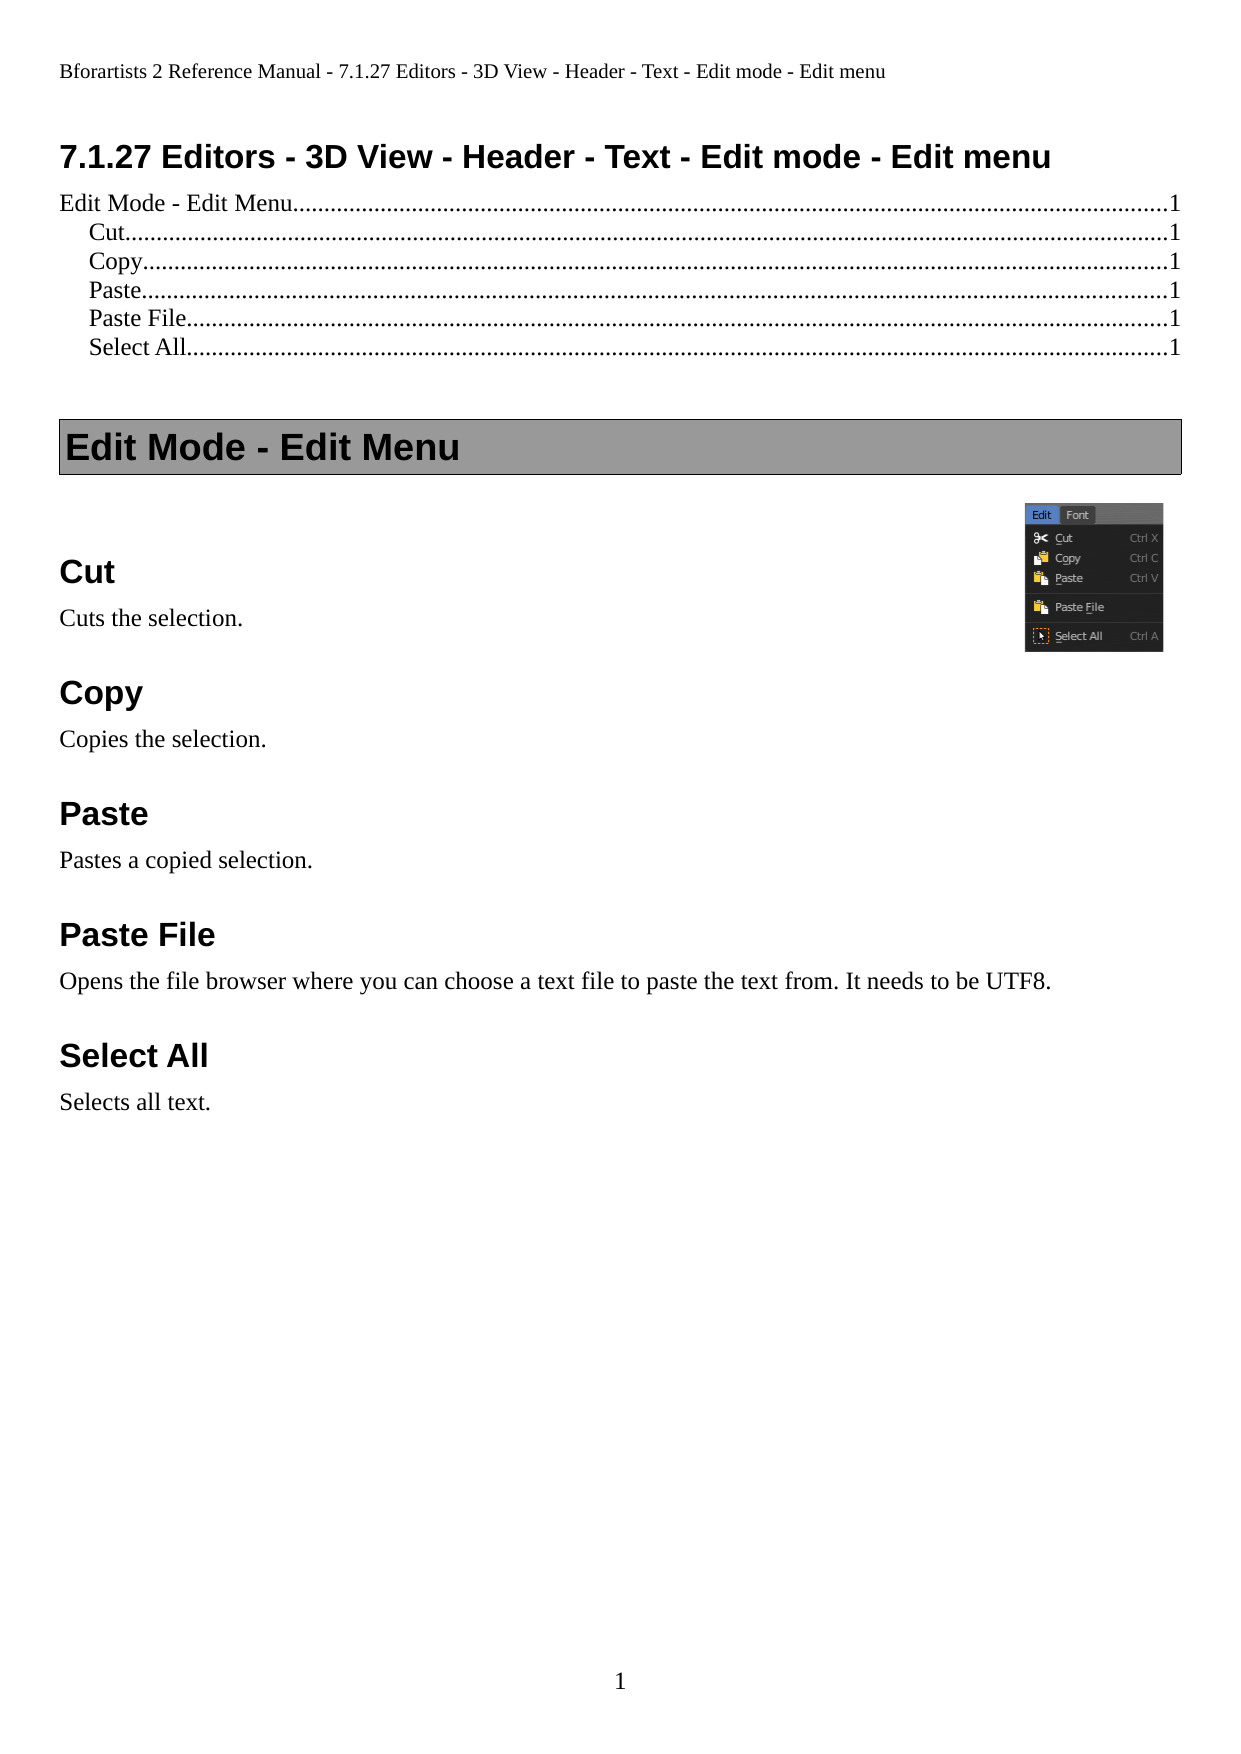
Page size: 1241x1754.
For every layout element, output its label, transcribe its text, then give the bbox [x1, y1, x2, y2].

text Opens the file browser where you can choose a text file to paste the text from. It needs to be UTF8. [59, 966, 1181, 995]
text Cuts the selection. [59, 603, 1024, 632]
subtitle Copy [59, 673, 1181, 712]
text Copies the selection. [59, 724, 1181, 753]
text Copy 1 [88, 246, 1181, 275]
subtitle Select All [59, 1036, 1181, 1075]
subtitle [1164, 552, 1181, 591]
text Select All 1 [88, 332, 1181, 361]
subtitle Paste [59, 794, 1181, 833]
text [1164, 603, 1181, 632]
text Selects all text. [59, 1087, 1181, 1116]
text Cut 1 [88, 217, 1181, 246]
subtitle Paste File [59, 915, 1181, 954]
table_header Edit Mode - Edit Menu [60, 420, 1181, 474]
subtitle 7.1.27 Editors - 3D View - Header - Text - Edit mode - Edit menu [59, 138, 1181, 176]
subtitle Cut [59, 552, 1024, 591]
text Paste 1 [88, 275, 1181, 303]
text Pastes a copied selection. [59, 845, 1181, 874]
picture [1024, 503, 1164, 652]
text Paste File 1 [88, 303, 1181, 332]
text Edit Mode - Edit Menu 1 [59, 188, 1181, 217]
